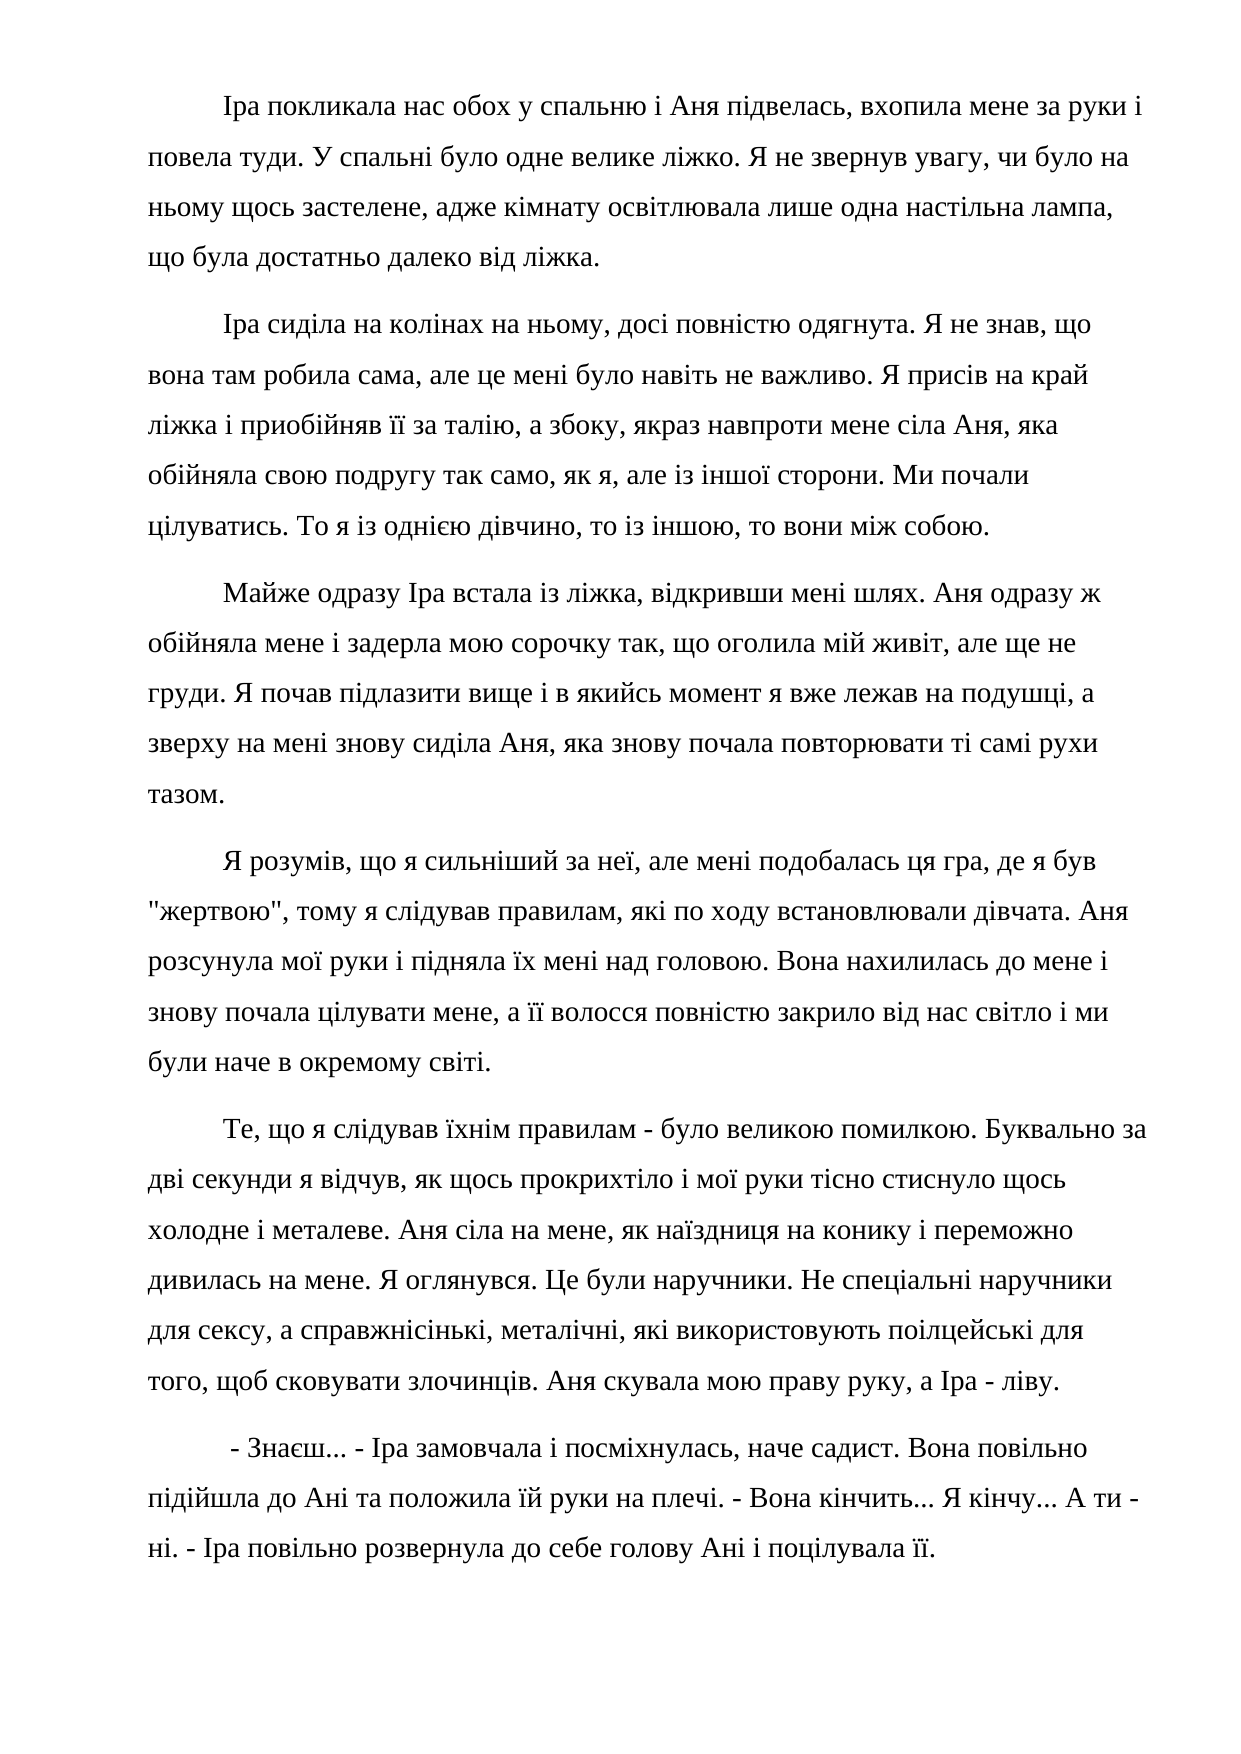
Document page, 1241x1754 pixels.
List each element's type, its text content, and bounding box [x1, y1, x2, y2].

text Те, що я слідував їхнім правилам - було великою помилкою. Буквально за дві секунди я відчув, як щось прокрихтіло і мої руки тісно стиснуло щось холодне і металеве. Аня сіла на мене, як наїздниця на конику і переможно дивилась на мене. Я оглянувся. Це були наручники. Не спеціальні наручники для сексу, а справжнісінькі, металічні, які використовують поілцейські для того, щоб сковувати злочинців. Аня скувала мою праву руку, а Іра - ліву. [148, 1111, 1152, 1396]
text Я розумів, що я сильніший за неї, але мені подобалась ця гра, де я був "жертвою", тому я слідував правилам, які по ходу встановлювали дівчата. Аня розсунула мої руки і підняла їх мені над головою. Вона нахилилась до мене і знову почала цілувати мене, а її волосся повністю закрило від нас світло і ми були наче в окремому світі. [148, 843, 1152, 1078]
text Майже одразу Іра встала із ліжка, відкривши мені шлях. Аня одразу ж обійняла мене і задерла мою сорочку так, що оголила мій живіт, але ще не груди. Я почав підлазити вище і в якийсь момент я вже лежав на подушці, а зверху на мені знову сиділа Аня, яка знову почала повторювати ті самі рухи тазом. [148, 575, 1152, 809]
text - Знаєш... - Іра замовчала і посміхнулась, наче садист. Вона повільно підійшла до Ані та положила їй руки на плечі. - Вона кінчить... Я кінчу... А ти - ні. - Іра повільно розвернула до себе голову Ані і поцілувала її. [148, 1430, 1152, 1564]
text Іра покликала нас обох у спальню і Аня підвелась, вхопила мене за руки і повела туди. У спальні було одне велике ліжко. Я не звернув увагу, чи було на ньому щось застелене, адже кімнату освітлювала лише одна настільна лампа, що була достатньо далеко від ліжка. [148, 88, 1152, 273]
text Іра сиділа на колінах на ньому, досі повністю одягнута. Я не знав, що вона там робила сама, але це мені було навіть не важливо. Я присів на край ліжка і приобійняв її за талію, а збоку, якраз навпроти мене сіла Аня, яка обійняла свою подругу так само, як я, але із іншої сторони. Ми почали цілуватись. То я із однією дівчино, то із іншою, то вони між собою. [148, 306, 1152, 541]
